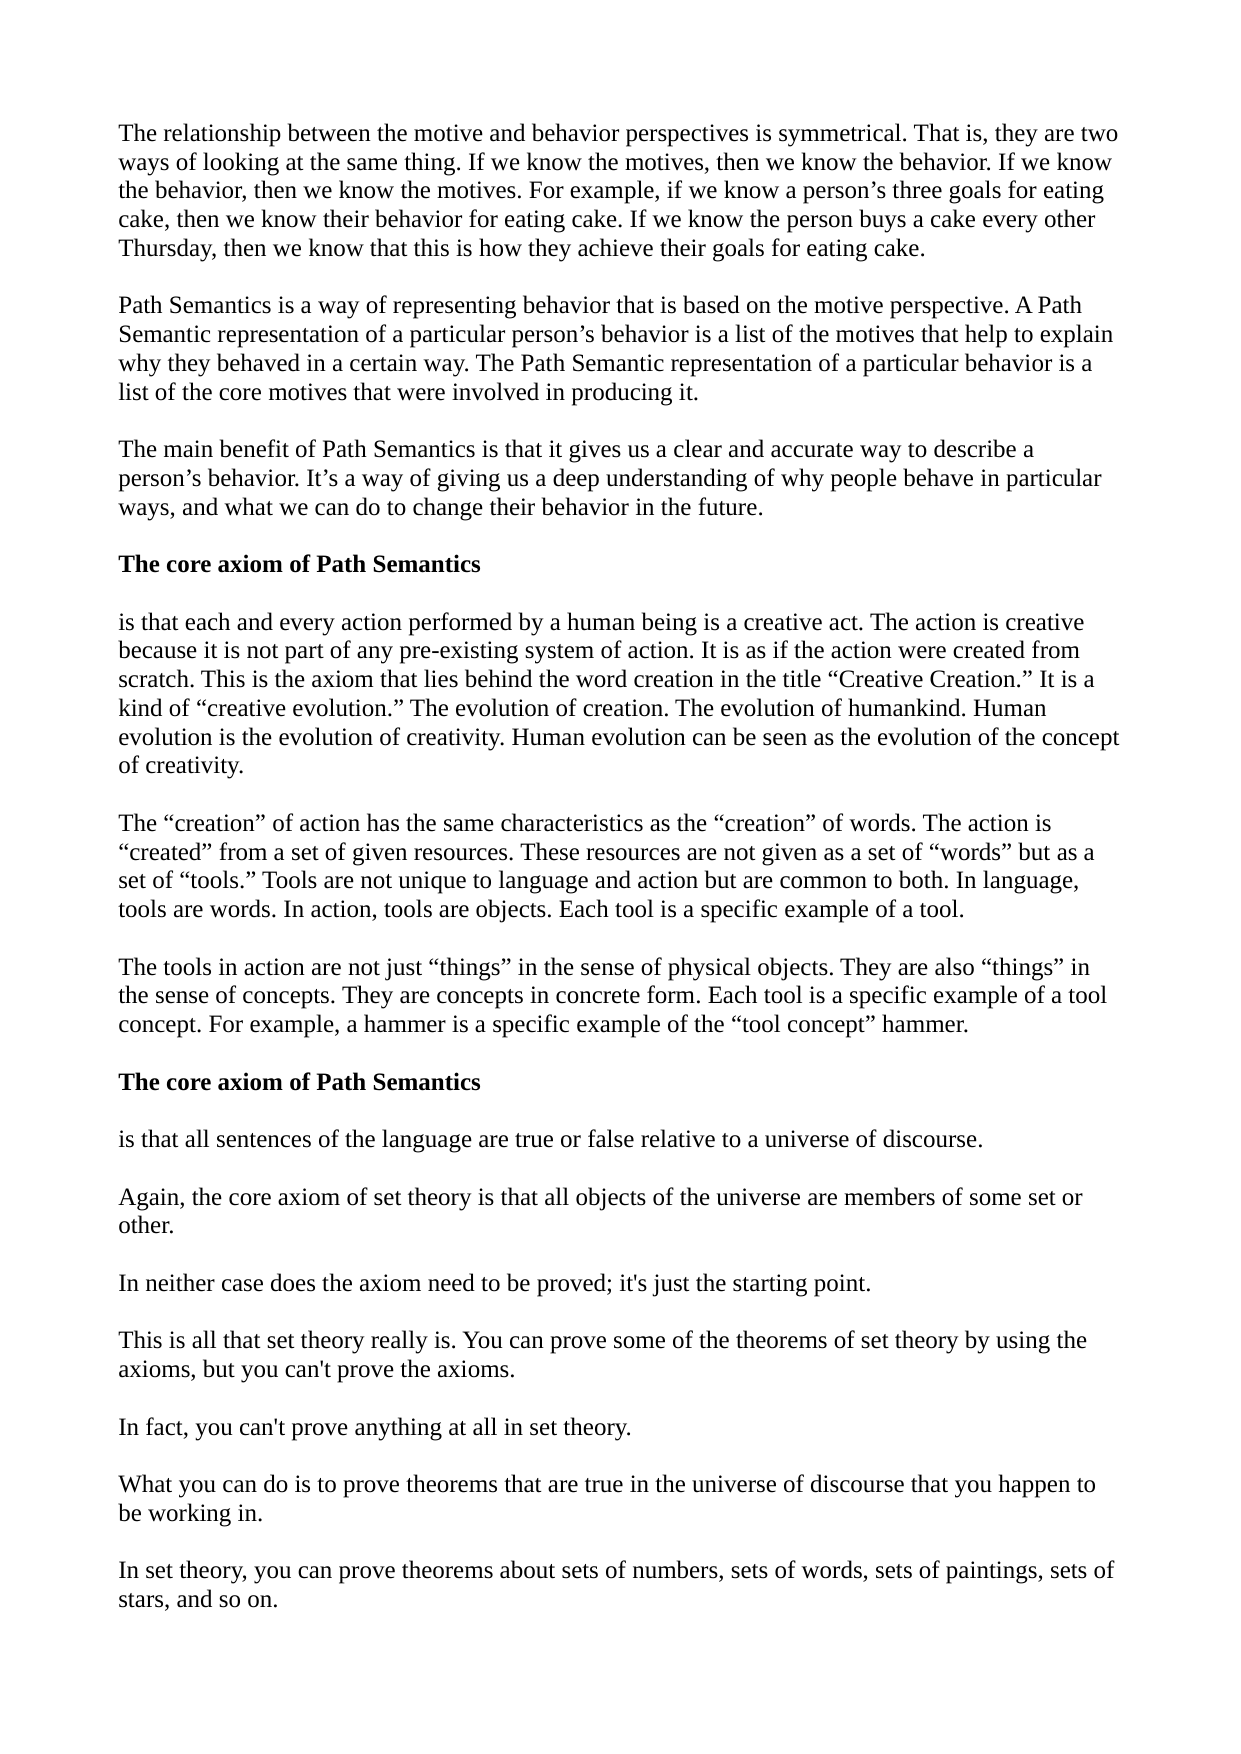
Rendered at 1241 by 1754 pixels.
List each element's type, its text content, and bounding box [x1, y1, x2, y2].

text is that all sentences of the language are true or false relative to a universe of discourse. [118, 1124, 1122, 1153]
text The relationship between the motive and behavior perspectives is symmetrical. That is, they are two ways of looking at the same thing. If we know the motives, then we know the behavior. If we know the behavior, then we know the motives. For example, if we know a person’s three goals for eating cake, then we know their behavior for eating cake. If we know the person buys a cake every other Thursday, then we know that this is how they achieve their goals for eating cake. [118, 118, 1122, 262]
text What you can do is to prove theorems that are true in the universe of discourse that you happen to be working in. [118, 1469, 1122, 1527]
text The “creation” of action has the same characteristics as the “creation” of words. The action is “created” from a set of given resources. These resources are not given as a set of “words” but as a set of “tools.” Tools are not unique to language and action but are common to both. In language, tools are words. In action, tools are objects. Each tool is a specific example of a tool. [118, 808, 1122, 923]
text is that each and every action performed by a human being is a creative act. The action is creative because it is not part of any pre-existing system of action. It is as if the action were created from scratch. This is the axiom that lies behind the word creation in the title “Creative Creation.” It is a kind of “creative evolution.” The evolution of creation. The evolution of humankind. Human evolution is the evolution of creativity. Human evolution can be seen as the evolution of the concept of creativity. [118, 607, 1122, 779]
text The tools in action are not just “things” in the sense of physical objects. They are also “things” in the sense of concepts. They are concepts in concrete form. Each tool is a specific example of a tool concept. For example, a hammer is a specific example of the “tool concept” hammer. [118, 952, 1122, 1038]
text The core axiom of Path Semantics [118, 549, 1122, 578]
text The core axiom of Path Semantics [118, 1067, 1122, 1096]
text In neither case does the axiom need to be proved; it's just the starting point. [118, 1268, 1122, 1297]
text Again, the core axiom of set theory is that all objects of the universe are members of some set or other. [118, 1182, 1122, 1239]
text Path Semantics is a way of representing behavior that is based on the motive perspective. A Path Semantic representation of a particular person’s behavior is a list of the motives that help to explain why they behaved in a certain way. The Path Semantic representation of a particular behavior is a list of the core motives that were involved in producing it. [118, 291, 1122, 406]
text The main benefit of Path Semantics is that it gives us a clear and accurate way to describe a person’s behavior. It’s a way of giving us a deep understanding of why people behave in particular ways, and what we can do to change their behavior in the future. [118, 434, 1122, 521]
text This is all that set theory really is. You can prove some of the theorems of set theory by using the axioms, but you can't prove the axioms. [118, 1326, 1122, 1383]
text In set theory, you can prove theorems about sets of numbers, sets of words, sets of paintings, sets of stars, and so on. [118, 1556, 1122, 1613]
text In fact, you can't prove anything at all in set theory. [118, 1412, 1122, 1441]
